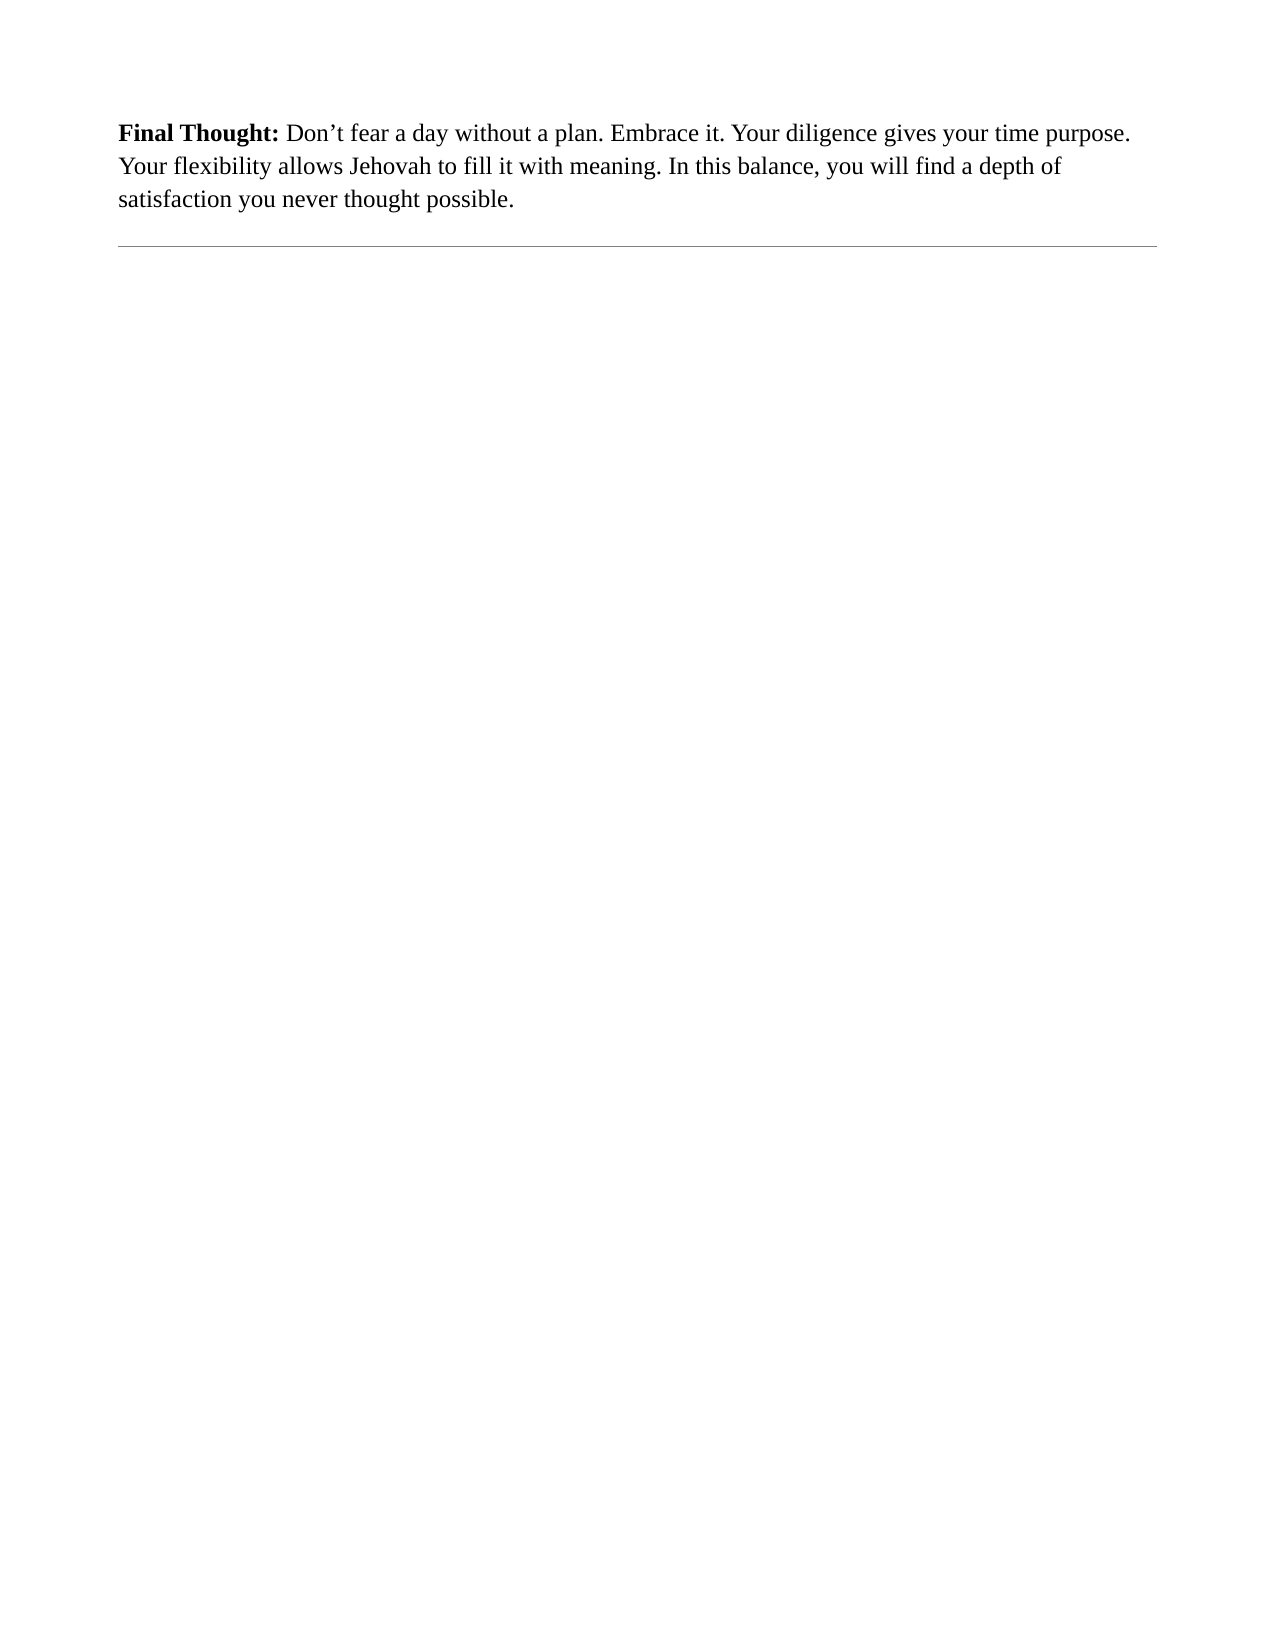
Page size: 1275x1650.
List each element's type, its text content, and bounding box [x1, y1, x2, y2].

text Final Thought: Don’t fear a day without a plan. Embrace it. Your diligence gives your time purpose. Your flexibility allows Jehovah to fill it with meaning. In this balance, you will find a depth of satisfaction you never thought possible. [118, 118, 1157, 213]
